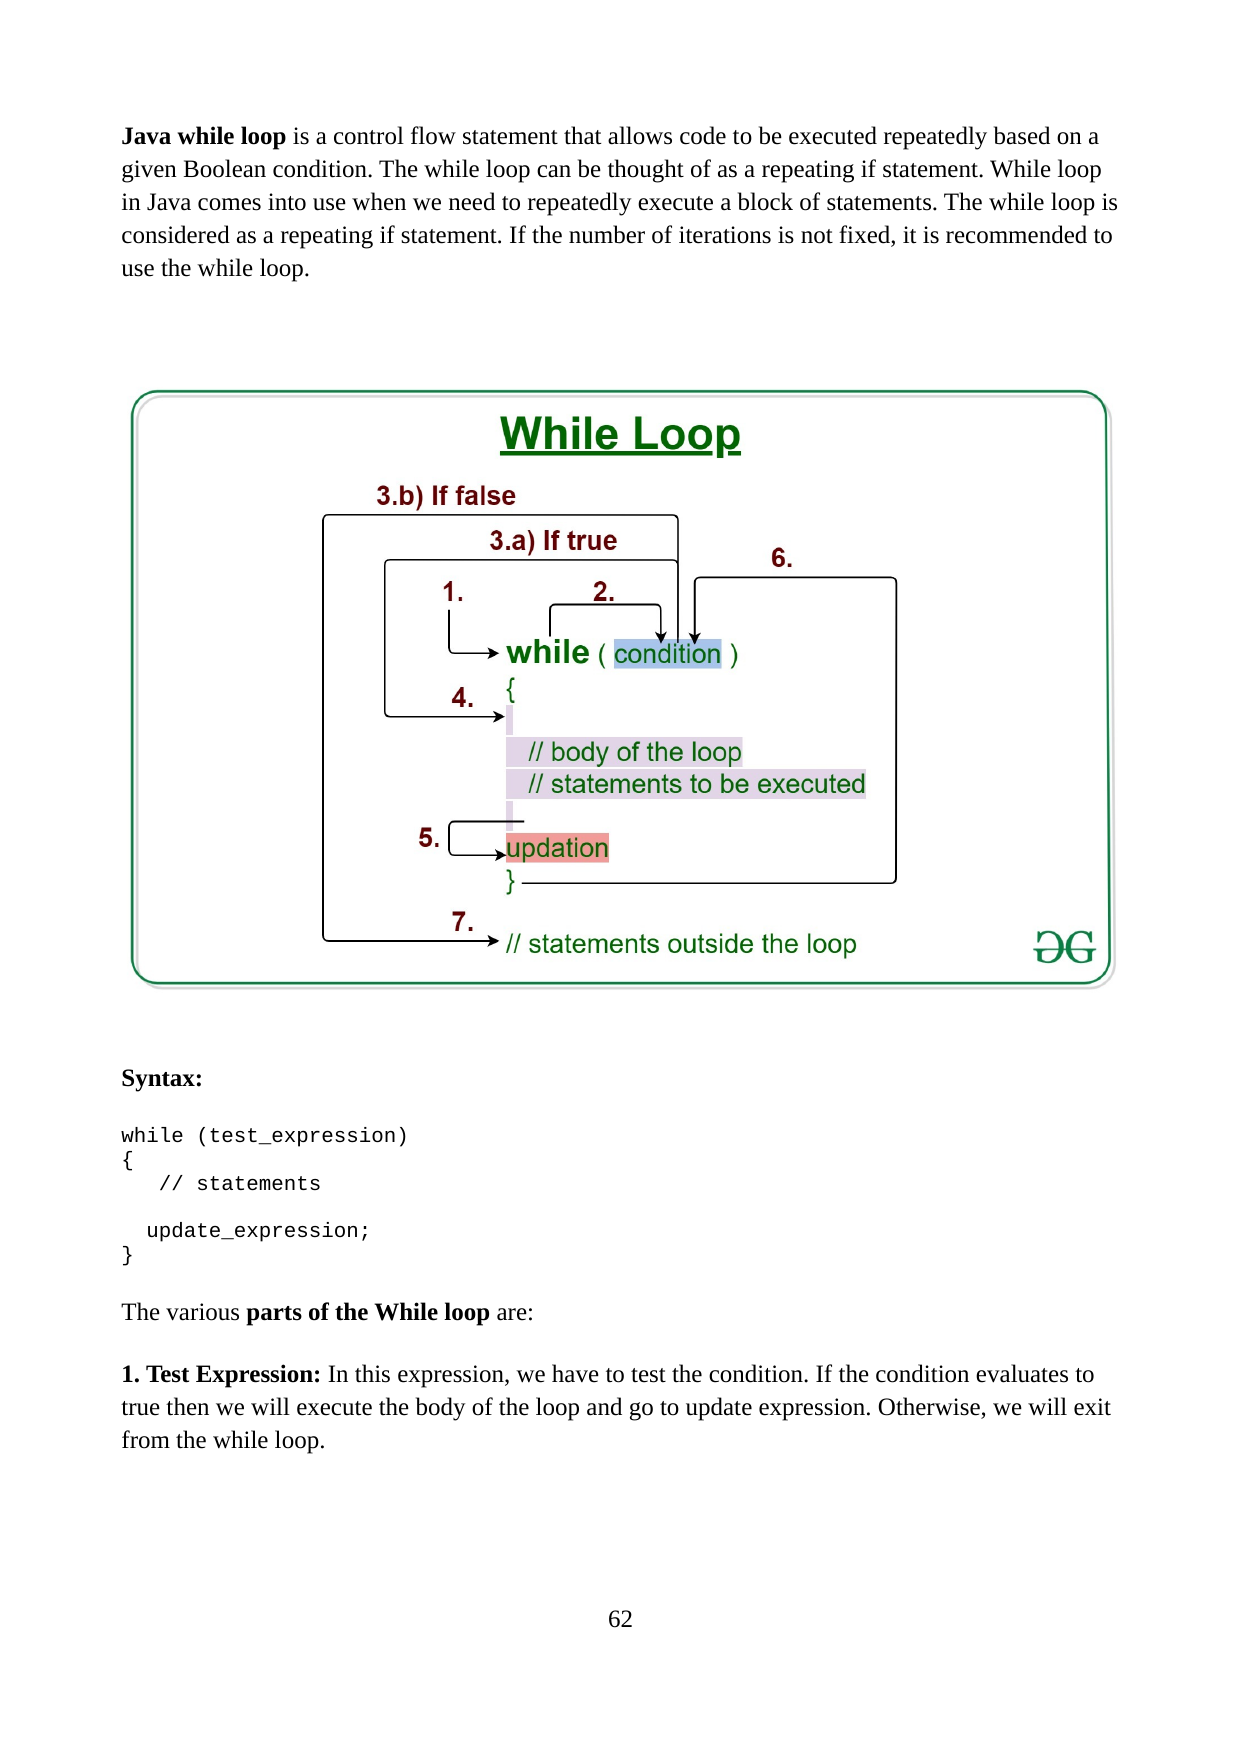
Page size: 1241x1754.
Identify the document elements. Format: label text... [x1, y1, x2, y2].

text while (test_expression) [118, 1122, 1122, 1149]
text update_expression; [118, 1220, 1122, 1244]
text Syntax: [118, 1060, 1122, 1092]
text 1. Test Expression: In this expression, we have to test the condition. If the condition evaluates to true then we will execute the body of the loop and go to update expression. Otherwise, we will exit from the while loop. [118, 1356, 1122, 1454]
text { [118, 1149, 1122, 1173]
text // statements [118, 1173, 1122, 1196]
text Java while loop is a control flow statement that allows code to be executed repeatedly based on a given Boolean condition. The while loop can be thought of as a repeating if statement. While loop in Java comes into use when we need to repeatedly execute a block of statements. The while loop is considered as a repeating if statement. If the number of iterations is not fixed, it is recommended to use the while loop. [118, 118, 1122, 282]
picture [118, 378, 1123, 997]
text The various parts of the While loop are: [118, 1294, 1122, 1326]
text } [118, 1244, 1122, 1267]
